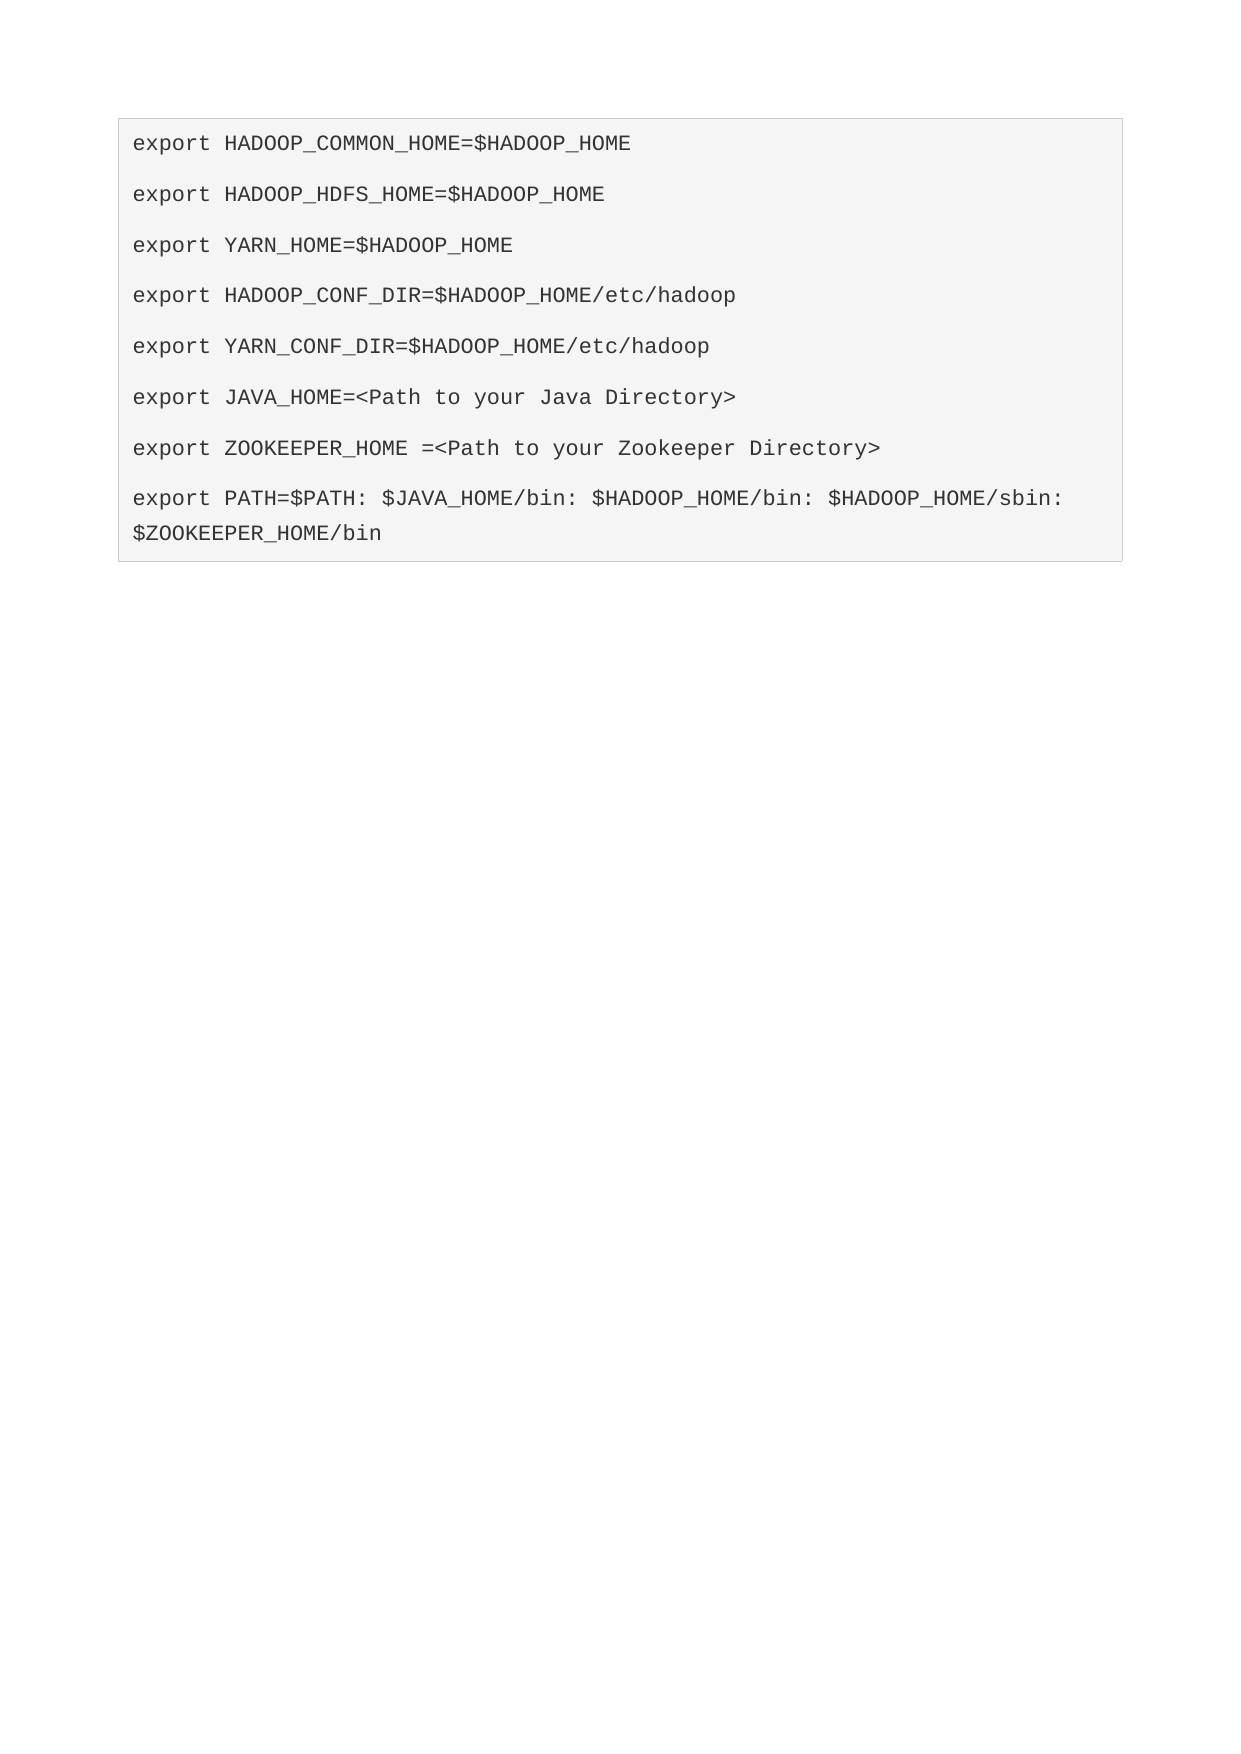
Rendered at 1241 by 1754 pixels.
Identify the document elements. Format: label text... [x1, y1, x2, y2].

text export YARN_HOME=$HADOOP_HOME [119, 219, 1122, 258]
text export HADOOP_CONF_DIR=$HADOOP_HOME/etc/hadoop [119, 270, 1122, 309]
text export HADOOP_COMMON_HOME=$HADOOP_HOME [119, 119, 1122, 157]
text export HADOOP_HDFS_HOME=$HADOOP_HOME [119, 169, 1122, 208]
text export JAVA_HOME=<Path to your Java Directory> [119, 372, 1122, 411]
text export YARN_CONF_DIR=$HADOOP_HOME/etc/hadoop [119, 321, 1122, 360]
text export ZOOKEEPER_HOME =<Path to your Zookeeper Directory> [119, 422, 1122, 461]
text export PATH=$PATH: $JAVA_HOME/bin: $HADOOP_HOME/bin: $HADOOP_HOME/sbin:$ZOOKEEPER_HOME/bin [119, 473, 1122, 561]
